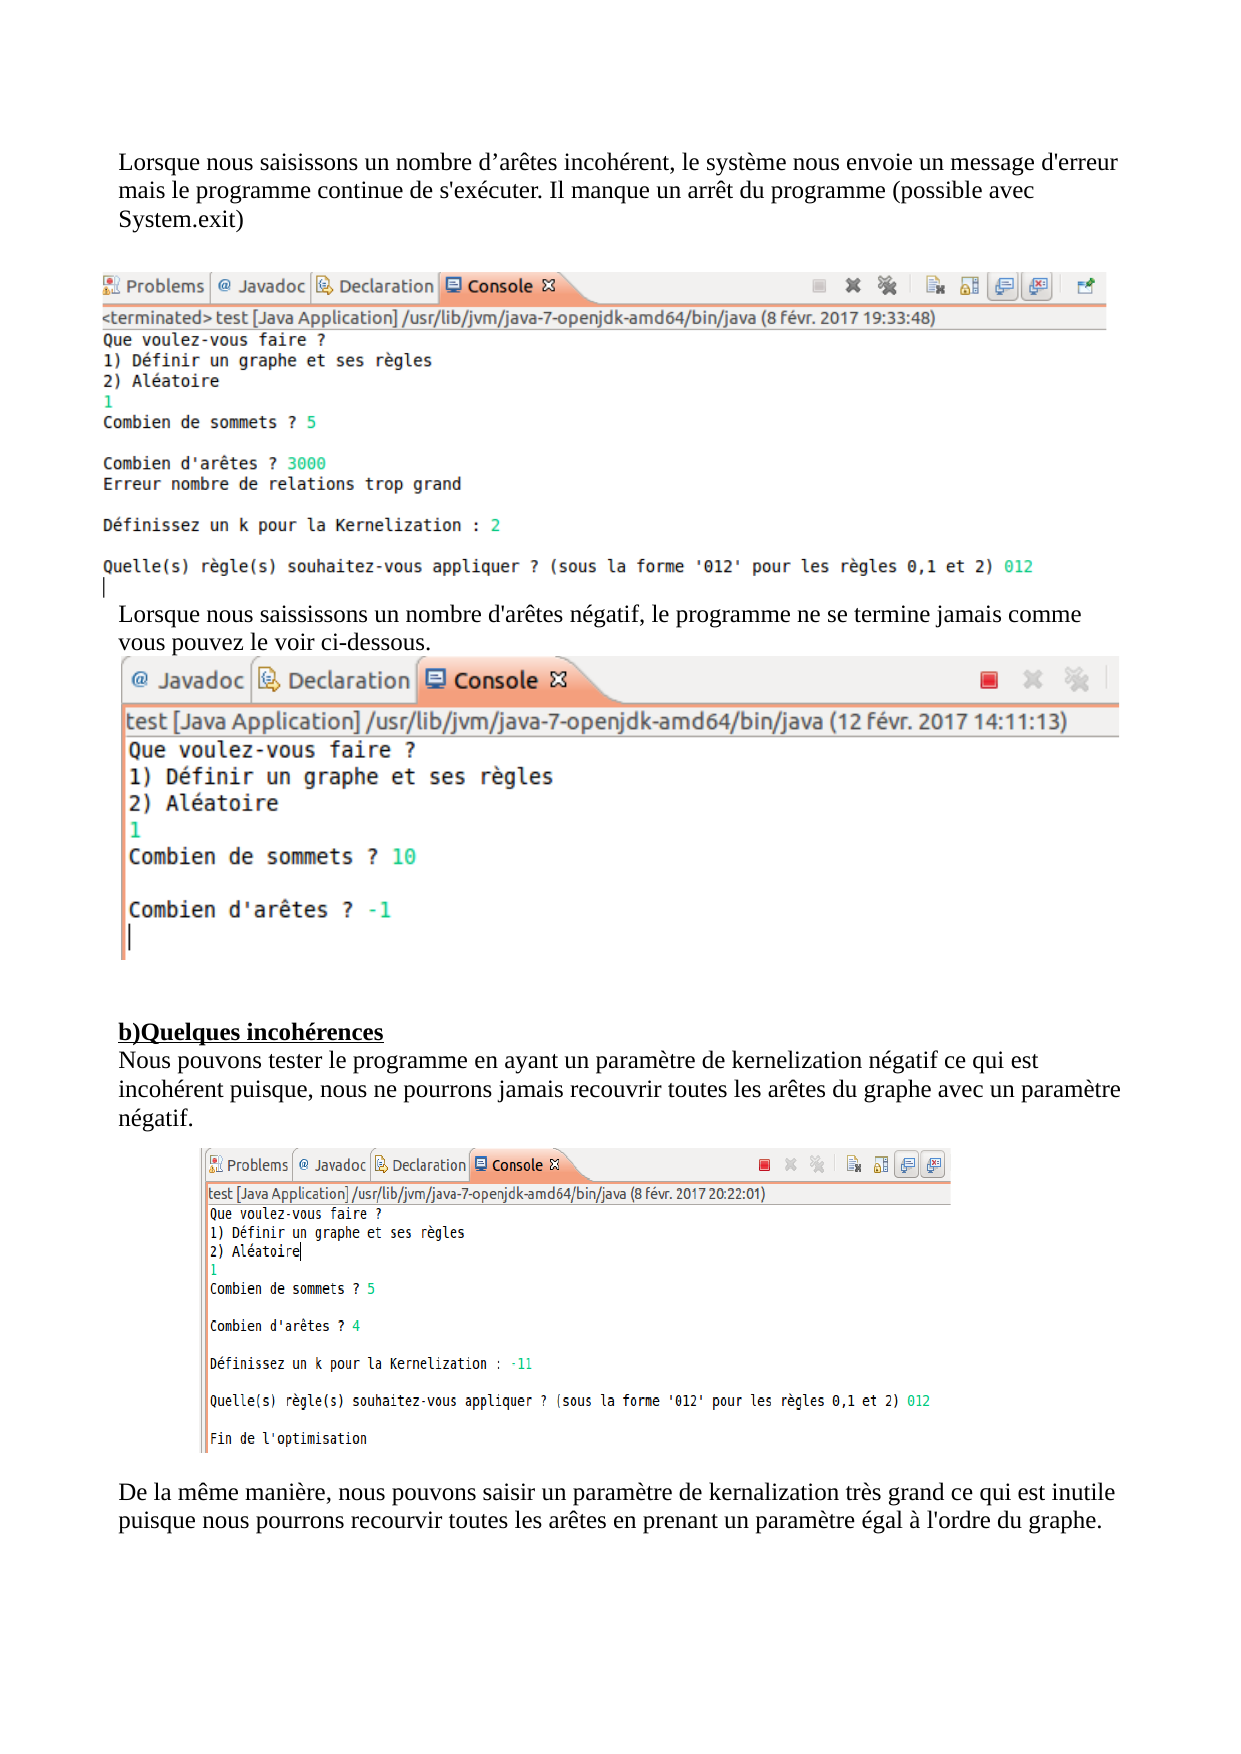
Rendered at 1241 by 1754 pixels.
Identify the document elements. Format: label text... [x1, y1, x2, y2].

text Lorsque nous saisissons un nombre d’arêtes incohérent, le système nous envoie un message d'erreur mais le programme continue de s'exécuter. Il manque un arrêt du programme (possible avec System.exit) [118, 147, 1122, 233]
text Lorsque nous saississons un nombre d'arêtes négatif, le programme ne se termine jamais comme vous pouvez le voir ci-dessous. [118, 262, 1122, 656]
picture [197, 1148, 951, 1453]
picture [102, 272, 1107, 599]
text b)Quelques incohérences [118, 1017, 1122, 1045]
picture [121, 656, 1120, 960]
text Nous pouvons tester le programme en ayant un paramètre de kernelization négatif ce qui est incohérent puisque, nous ne pourrons jamais recouvrir toutes les arêtes du graphe avec un paramètre négatif. [118, 1045, 1122, 1132]
text De la même manière, nous pouvons saisir un paramètre de kernalization très grand ce qui est inutile puisque nous pourrons recourvir toutes les arêtes en prenant un paramètre égal à l'ordre du graphe. [118, 1477, 1122, 1534]
